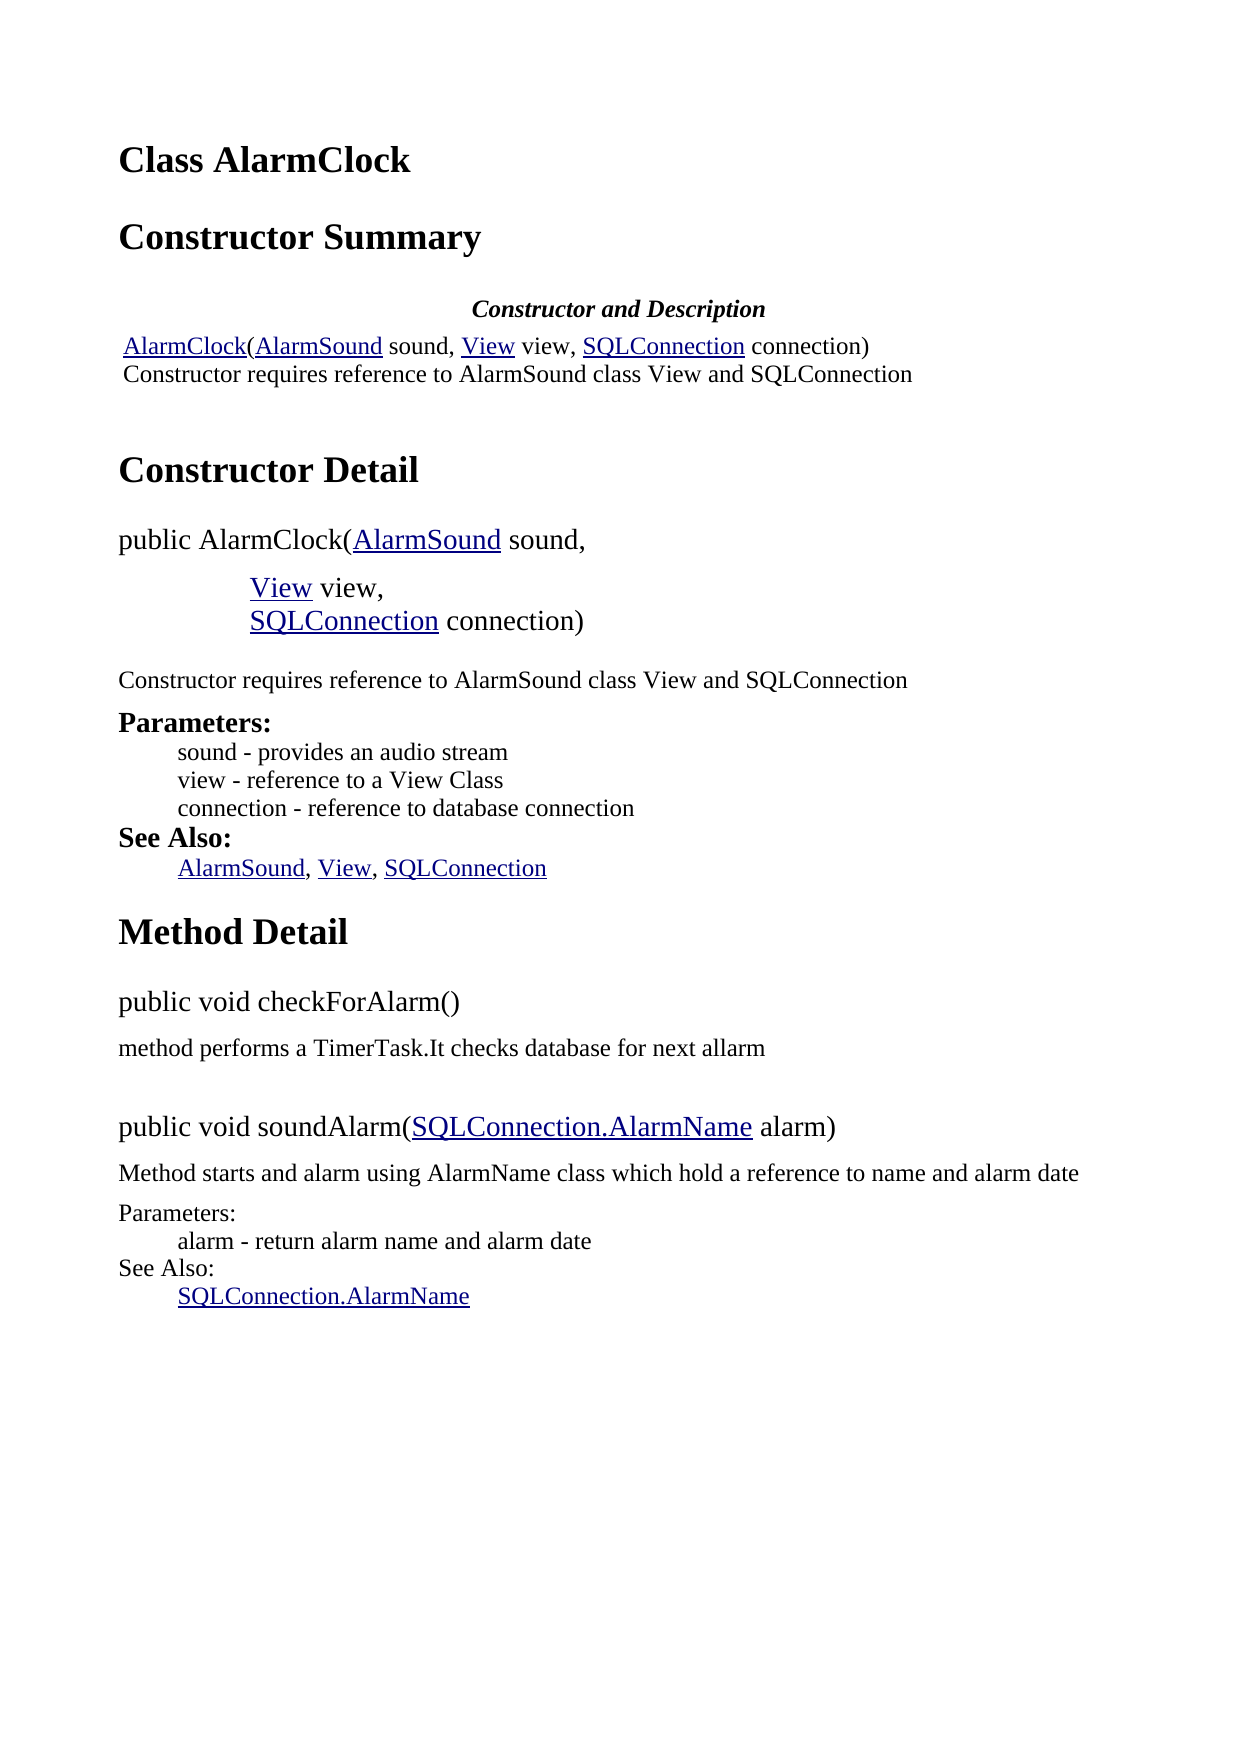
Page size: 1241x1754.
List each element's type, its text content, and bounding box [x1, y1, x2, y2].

subtitle See Also: [118, 822, 1122, 854]
subtitle Constructor Detail [118, 449, 1122, 490]
table_header Constructor and Description [118, 291, 1122, 328]
text public AlarmClock(AlarmSound sound, [118, 523, 1122, 556]
text public void soundAlarm(SQLConnection.AlarmName alarm) [118, 1110, 1122, 1143]
list alarm - return alarm name and alarm date [177, 1227, 1122, 1254]
text View view, [118, 572, 1122, 604]
list view - reference to a View Class [177, 766, 1122, 794]
text Constructor requires reference to AlarmSound class View and SQLConnection [118, 666, 1122, 694]
subtitle Class AlarmClock [118, 139, 1122, 181]
text public void checkForAlarm() [118, 986, 1122, 1018]
list sound - provides an audio stream [177, 738, 1122, 766]
text Method starts and alarm using AlarmName class which hold a reference to name and alarm date [118, 1159, 1122, 1187]
list SQLConnection.AlarmName [177, 1282, 1122, 1310]
subtitle See Also: [118, 1254, 1122, 1282]
text SQLConnection connection) [118, 604, 1122, 636]
table_cell AlarmClock(AlarmSound sound, View view, SQLConnection connection) Constructor requires reference to AlarmSound class View and SQLConnection [118, 328, 1122, 392]
subtitle Constructor Summary [118, 216, 1122, 257]
subtitle Method Detail [118, 911, 1122, 953]
subtitle Parameters: [118, 1199, 1122, 1227]
text method performs a TimerTask.It checks database for next allarm [118, 1034, 1122, 1062]
subtitle Parameters: [118, 706, 1122, 738]
list AlarmSound, View, SQLConnection [177, 854, 1122, 882]
list connection - reference to database connection [177, 794, 1122, 822]
